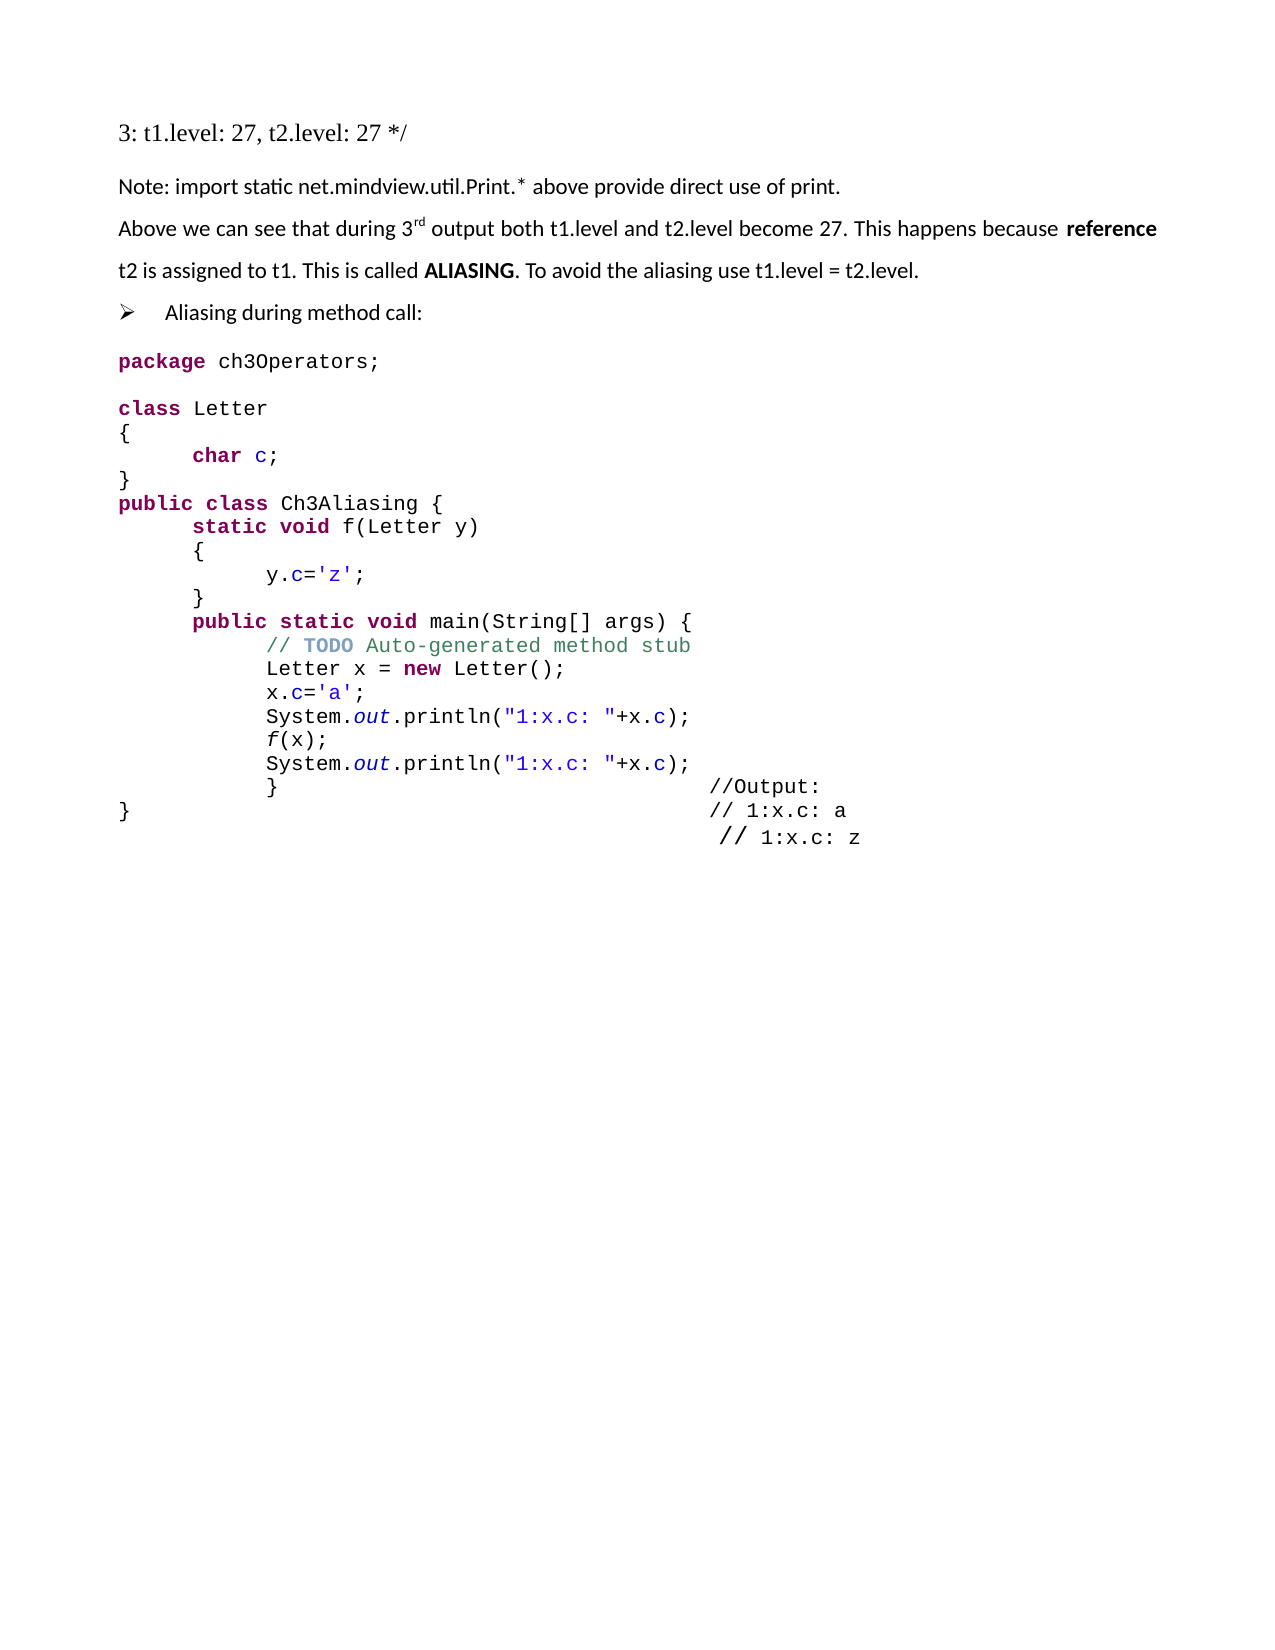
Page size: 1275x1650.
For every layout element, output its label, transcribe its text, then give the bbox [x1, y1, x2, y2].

text { [118, 540, 1157, 564]
text } [118, 469, 1157, 493]
text { [118, 422, 1157, 446]
text class Letter [118, 398, 1157, 422]
text Letter x = new Letter(); [118, 658, 1157, 682]
text f(x); [118, 729, 1157, 753]
list Note: import static net.mindview.util.Print.* above provide direct use of print. [118, 172, 1157, 200]
text x.c='a'; [118, 682, 1157, 706]
text char c; [118, 446, 1157, 469]
text // 1:x.c: z [643, 824, 1157, 852]
text } //Output: [118, 777, 1157, 800]
text static void f(Letter y) [118, 516, 1157, 540]
list Aliasing during method call: [118, 298, 1157, 326]
text } // 1:x.c: a [118, 800, 1157, 824]
text // TODO Auto-generated method stub [118, 635, 1157, 658]
text y.c='z'; [118, 564, 1157, 587]
text public class Ch3Aliasing { [118, 493, 1157, 516]
text } [118, 587, 1157, 611]
text 3: t1.level: 27, t2.level: 27 */ [118, 118, 1157, 147]
text System.out.println("1:x.c: "+x.c); [118, 706, 1157, 729]
text System.out.println("1:x.c: "+x.c); [118, 753, 1157, 777]
text public static void main(String[] args) { [118, 611, 1157, 635]
text package ch3Operators; [118, 351, 1157, 374]
list Above we can see that during 3rd output both t1.level and t2.level become 27. This happens because reference t2 is assigned to t1. This is called ALIASING. To avoid the aliasing use t1.level = t2.level. [118, 214, 1157, 284]
